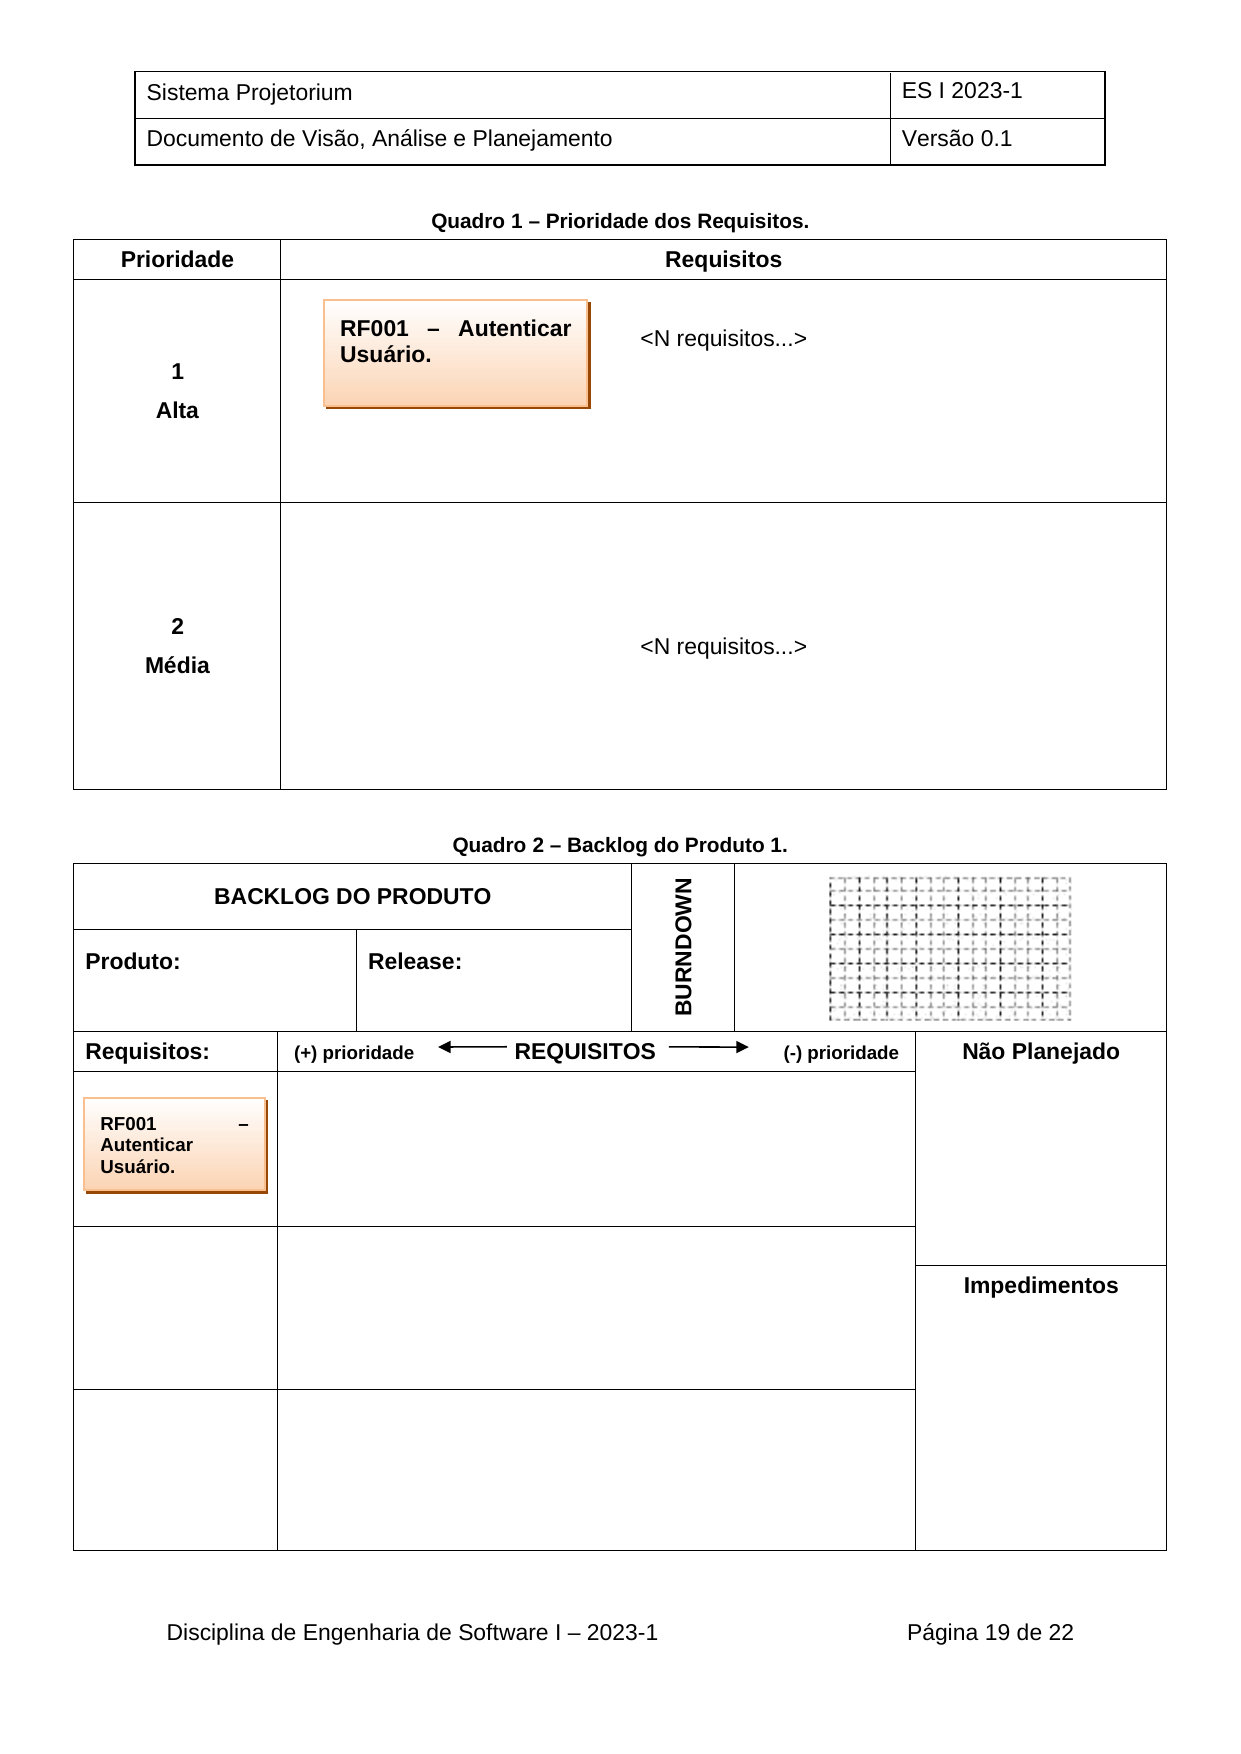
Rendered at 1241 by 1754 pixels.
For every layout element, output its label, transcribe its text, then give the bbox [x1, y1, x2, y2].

table_cell 1 Alta [74, 280, 280, 502]
text Quadro 2 – Backlog do Produto 1. [148, 833, 1092, 857]
table_cell (+) prioridade REQUISITOS (-) prioridade [278, 1032, 915, 1071]
table_cell [74, 1072, 277, 1226]
table_cell <N requisitos...> [281, 280, 1166, 502]
table_header BURNDOWN [632, 864, 734, 1031]
table_header [735, 864, 1166, 1031]
table_cell Impedimentos [916, 1266, 1166, 1550]
table_cell Requisitos: [74, 1032, 277, 1071]
table_cell [74, 1227, 277, 1389]
table_cell Produto: [74, 930, 356, 1031]
table_cell [278, 1072, 915, 1226]
table_header Prioridade [74, 240, 280, 278]
table_header BACKLOG DO PRODUTO [74, 864, 631, 929]
table_header Requisitos [281, 240, 1166, 278]
table_cell [74, 1390, 277, 1550]
table_cell [278, 1227, 915, 1389]
table_cell [278, 1390, 915, 1550]
table_cell Release: [357, 930, 631, 1031]
table_cell 2 Média [74, 503, 280, 789]
text Quadro 1 – Prioridade dos Requisitos. [148, 208, 1092, 232]
table_cell Não Planejado [916, 1032, 1166, 1265]
table_cell <N requisitos...> [281, 503, 1166, 789]
